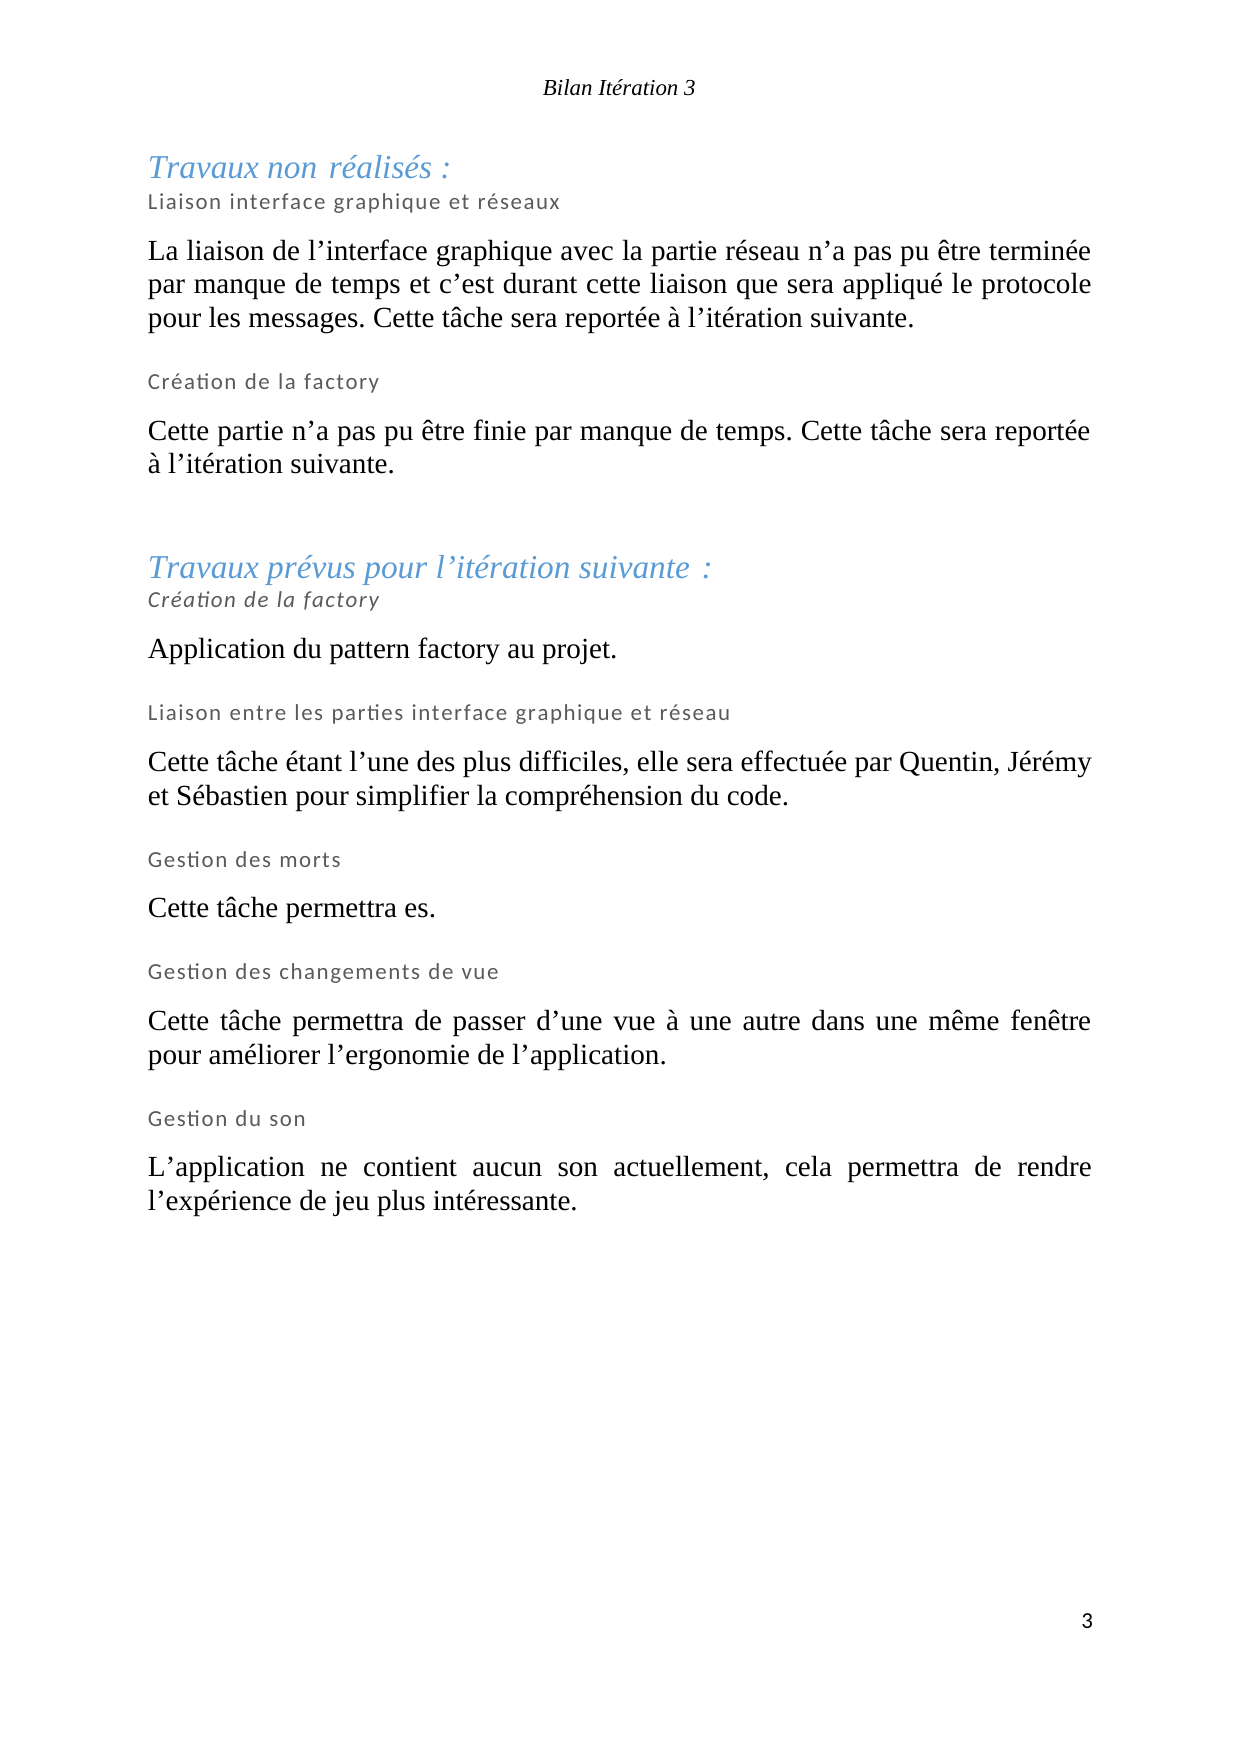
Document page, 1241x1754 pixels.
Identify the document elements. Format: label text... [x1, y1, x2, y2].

subtitle Gestion des morts [148, 845, 1093, 873]
text Cette tâche permettra de passer d’une vue à une autre dans une même fenêtre pour améliorer l’ergonomie de l’application. [148, 1003, 1093, 1070]
text L’application ne contient aucun son actuellement, cela permettra de rendre l’expérience de jeu plus intéressante. [148, 1149, 1093, 1217]
subtitle Liaison entre les parties interface graphique et réseau [148, 698, 1093, 726]
subtitle Création de la factory [148, 367, 1093, 395]
text Cette partie n’a pas pu être finie par manque de temps. Cette tâche sera reportée à l’itération suivante. [148, 413, 1093, 480]
subtitle Gestion des changements de vue [148, 957, 1093, 986]
text Travaux non réalisés : [148, 148, 1093, 186]
text Cette tâche étant l’une des plus difficiles, elle sera effectuée par Quentin, Jérémy et Sébastien pour simplifier la compréhension du code. [148, 744, 1093, 811]
subtitle Création de la factory [148, 586, 1093, 613]
subtitle Liaison interface graphique et réseaux [148, 187, 1093, 215]
text Application du pattern factory au projet. [148, 631, 1093, 665]
subtitle Gestion du son [148, 1104, 1093, 1132]
text La liaison de l’interface graphique avec la partie réseau n’a pas pu être terminée par manque de temps et c’est durant cette liaison que sera appliqué le protocole pour les messages. Cette tâche sera reportée à l’itération suivante. [148, 233, 1093, 334]
text Travaux prévus pour l’itération suivante : [148, 547, 1093, 586]
text Cette tâche permettra es. [148, 890, 1093, 924]
